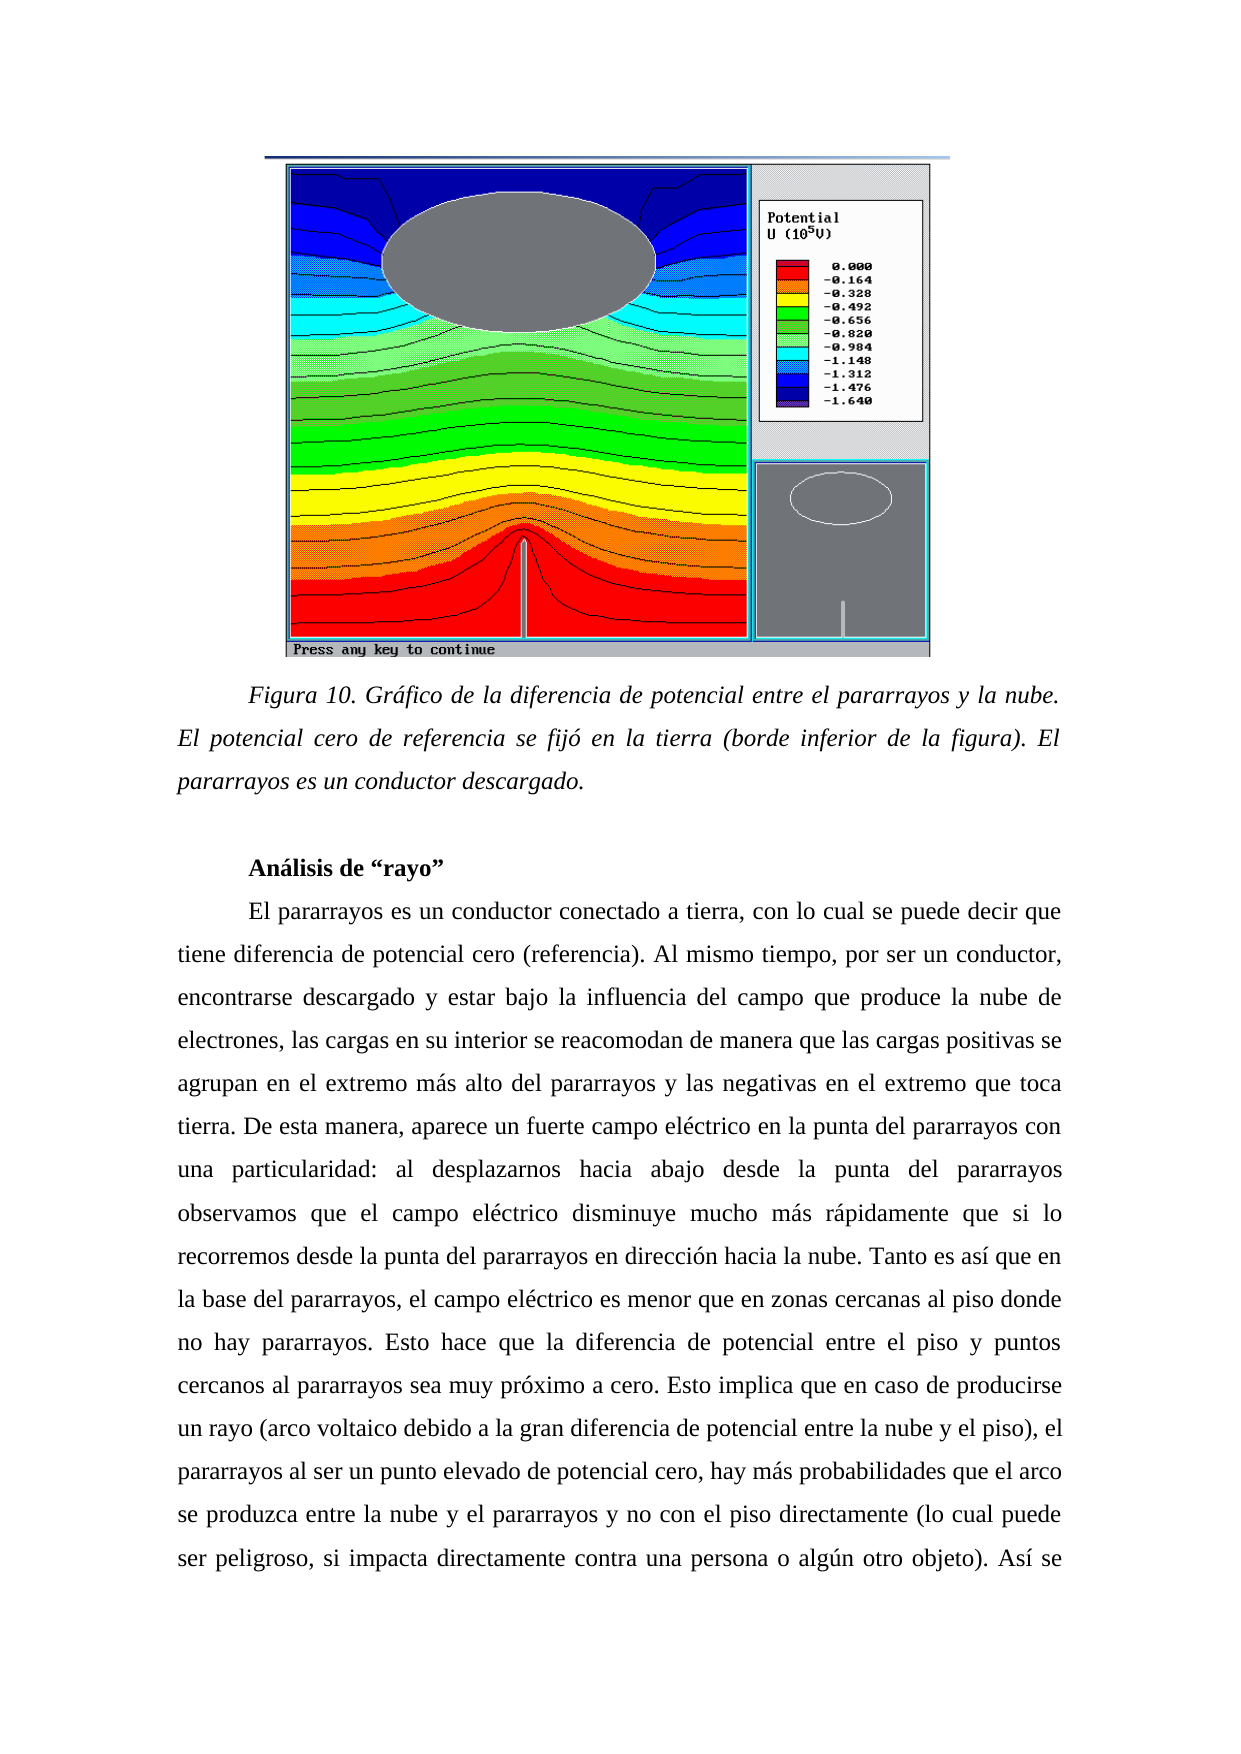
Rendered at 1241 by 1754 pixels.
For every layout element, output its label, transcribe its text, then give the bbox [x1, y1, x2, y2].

text El pararrayos es un conductor conectado a tierra, con lo cual se puede decir que tiene diferencia de potencial cero (referencia). Al mismo tiempo, por ser un conductor, encontrarse descargado y estar bajo la influencia del campo que produce la nube de electrones, las cargas en su interior se reacomodan de manera que las cargas positivas se agrupan en el extremo más alto del pararrayos y las negativas en el extremo que toca tierra. De esta manera, aparece un fuerte campo eléctrico en la punta del pararrayos con una particularidad: al desplazarnos hacia abajo desde la punta del pararrayos observamos que el campo eléctrico disminuye mucho más rápidamente que si lo recorremos desde la punta del pararrayos en dirección hacia la nube. Tanto es así que en la base del pararrayos, el campo eléctrico es menor que en zonas cercanas al piso donde no hay pararrayos. Esto hace que la diferencia de potencial entre el piso y puntos cercanos al pararrayos sea muy próximo a cero. Esto implica que en caso de producirse un rayo (arco voltaico debido a la gran diferencia de potencial entre la nube y el piso), el pararrayos al ser un punto elevado de potencial cero, hay más probabilidades que el arco se produzca entre la nube y el pararrayos y no con el piso directamente (lo cual puede ser peligroso, si impacta directamente contra una persona o algún otro objeto). Así se [177, 896, 1063, 1571]
text Análisis de “rayo” [177, 853, 1063, 881]
text Figura 10. Gráfico de la diferencia de potencial entre el pararrayos y la nube. El potencial cero de referencia se fijó en la tierra (borde inferior de la figura). El pararrayos es un conductor descargado. [177, 680, 1063, 795]
picture [264, 156, 951, 657]
